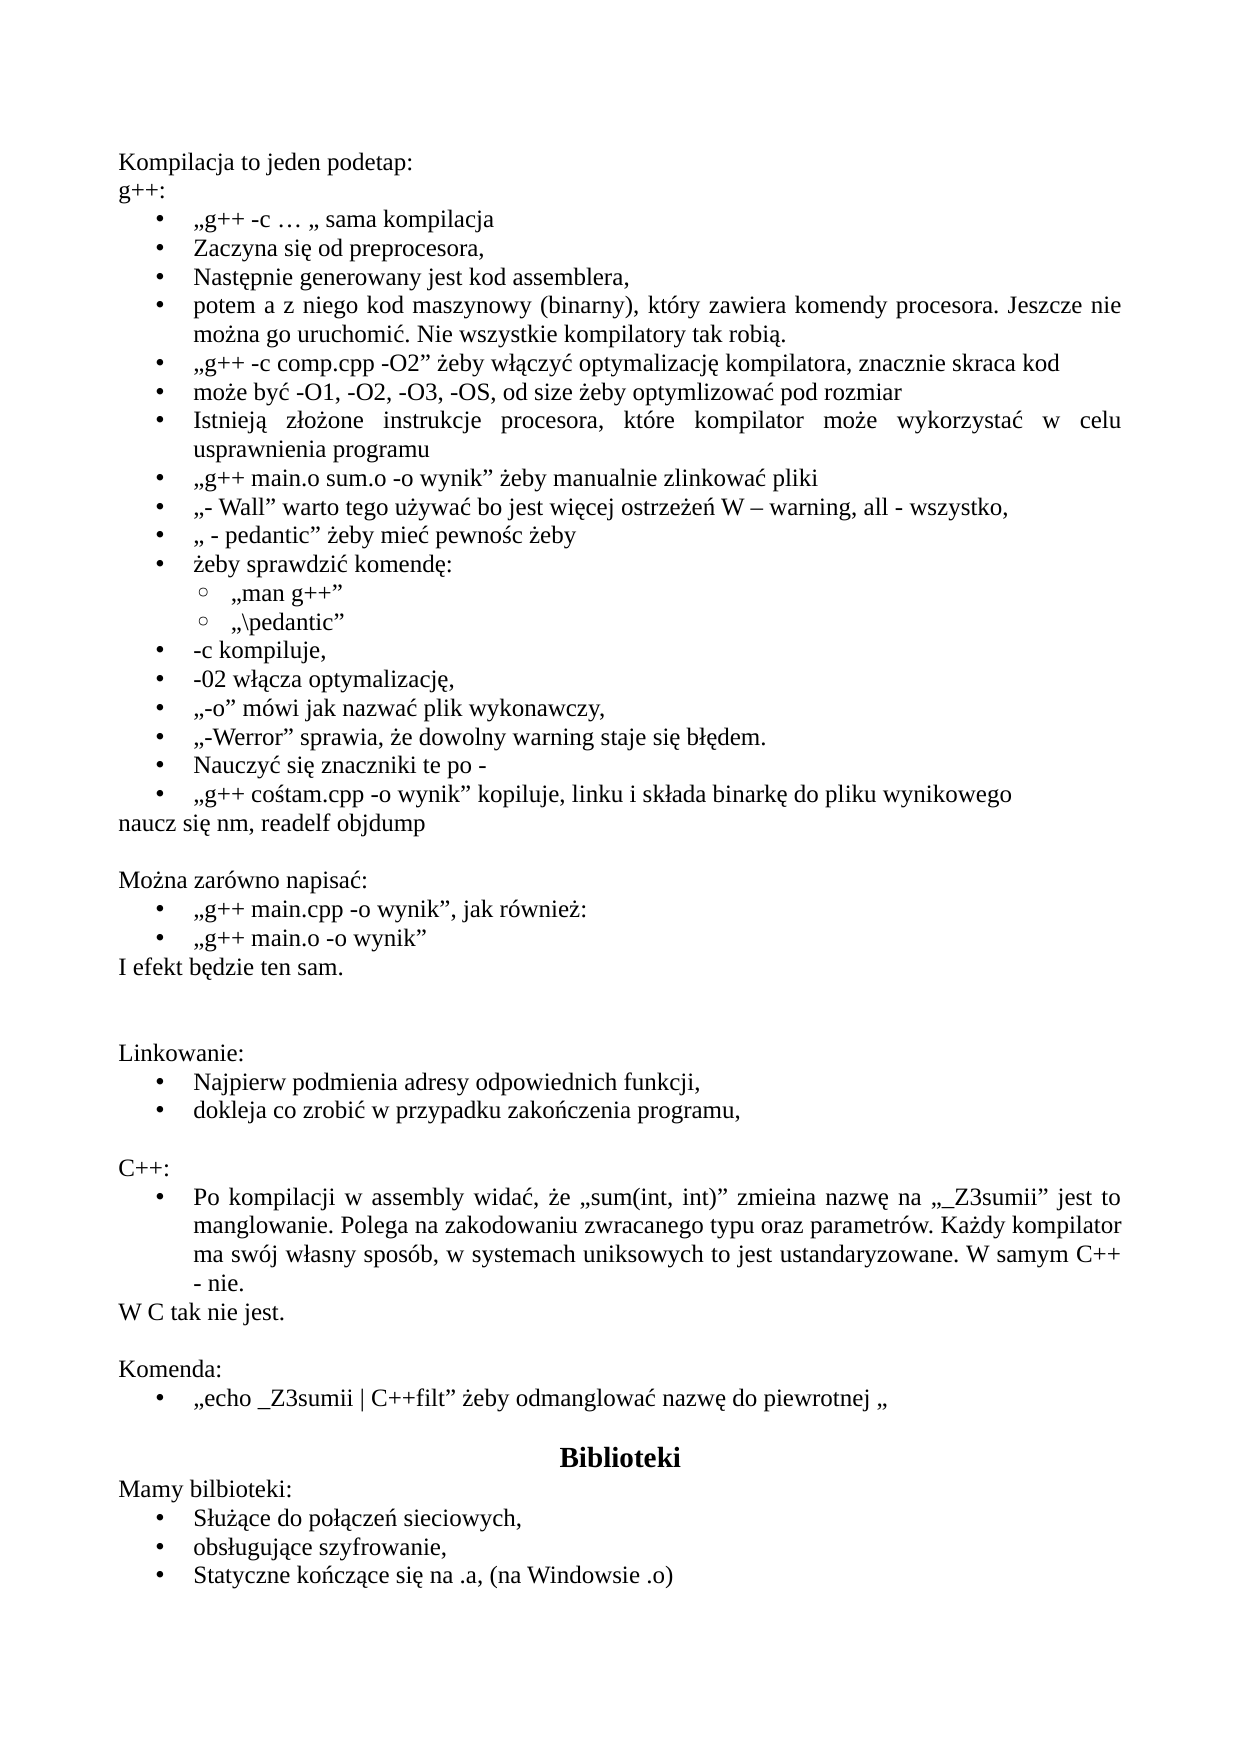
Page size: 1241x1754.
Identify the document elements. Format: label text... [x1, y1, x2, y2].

list „-Werror” sprawia, że dowolny warning staje się błędem. [156, 722, 1122, 751]
text Kompilacja to jeden podetap: [118, 147, 1122, 176]
list „ - pedantic” żeby mieć pewnośc żeby [156, 521, 1122, 549]
text Linkowanie: [118, 1038, 1122, 1067]
list Służące do połączeń sieciowych, [156, 1503, 1122, 1532]
text Komenda: [118, 1354, 1122, 1383]
list „\pedantic” [193, 607, 1122, 636]
list „g++ -c comp.cpp -O2” żeby włączyć optymalizację kompilatora, znacznie skraca kod [156, 348, 1122, 377]
list -02 włącza optymalizację, [156, 664, 1122, 693]
list „- Wall” warto tego używać bo jest więcej ostrzeżeń W – warning, all - wszystko, [156, 492, 1122, 521]
text Można zarówno napisać: [118, 866, 1122, 894]
text I efekt będzie ten sam. [118, 952, 1122, 981]
list żeby sprawdzić komendę: [156, 549, 1122, 578]
list „g++ main.o -o wynik” [156, 923, 1122, 952]
list Po kompilacji w assembly widać, że „sum(int, int)” zmieina nazwę na „_Z3sumii” jest to manglowanie. Polega na zakodowaniu zwracanego typu oraz parametrów. Każdy kompilator ma swój własny sposób, w systemach uniksowych to jest ustandaryzowane. W samym C++ - nie. [156, 1182, 1122, 1297]
list Najpierw podmienia adresy odpowiednich funkcji, [156, 1067, 1122, 1096]
text C++: [118, 1153, 1122, 1182]
text Biblioteki [118, 1441, 1122, 1474]
list Statyczne kończące się na .a, (na Windowsie .o) [156, 1560, 1122, 1589]
list „man g++” [193, 578, 1122, 607]
list -c kompiluje, [156, 636, 1122, 664]
list może być -O1, -O2, -O3, -OS, od size żeby optymlizować pod rozmiar [156, 377, 1122, 406]
list Nauczyć się znaczniki te po - [156, 751, 1122, 779]
text naucz się nm, readelf objdump [118, 808, 1122, 837]
list Istnieją złożone instrukcje procesora, które kompilator może wykorzystać w celu usprawnienia programu [156, 406, 1122, 463]
text g++: [118, 176, 1122, 204]
text W C tak nie jest. [118, 1297, 1122, 1326]
list obsługujące szyfrowanie, [156, 1532, 1122, 1560]
list Zaczyna się od preprocesora, [156, 233, 1122, 262]
list „g++ main.o sum.o -o wynik” żeby manualnie zlinkować pliki [156, 463, 1122, 492]
list „g++ -c … „ sama kompilacja [156, 204, 1122, 233]
text Mamy bilbioteki: [118, 1474, 1122, 1503]
list „g++ main.cpp -o wynik”, jak również: [156, 894, 1122, 923]
list „echo _Z3sumii | C++filt” żeby odmanglować nazwę do piewrotnej „ [156, 1383, 1122, 1412]
list Następnie generowany jest kod assemblera, [156, 262, 1122, 291]
list „-o” mówi jak nazwać plik wykonawczy, [156, 693, 1122, 722]
list „g++ cośtam.cpp -o wynik” kopiluje, linku i składa binarkę do pliku wynikowego [156, 779, 1122, 808]
list dokleja co zrobić w przypadku zakończenia programu, [156, 1096, 1122, 1124]
list potem a z niego kod maszynowy (binarny), który zawiera komendy procesora. Jeszcze nie można go uruchomić. Nie wszystkie kompilatory tak robią. [156, 291, 1122, 348]
